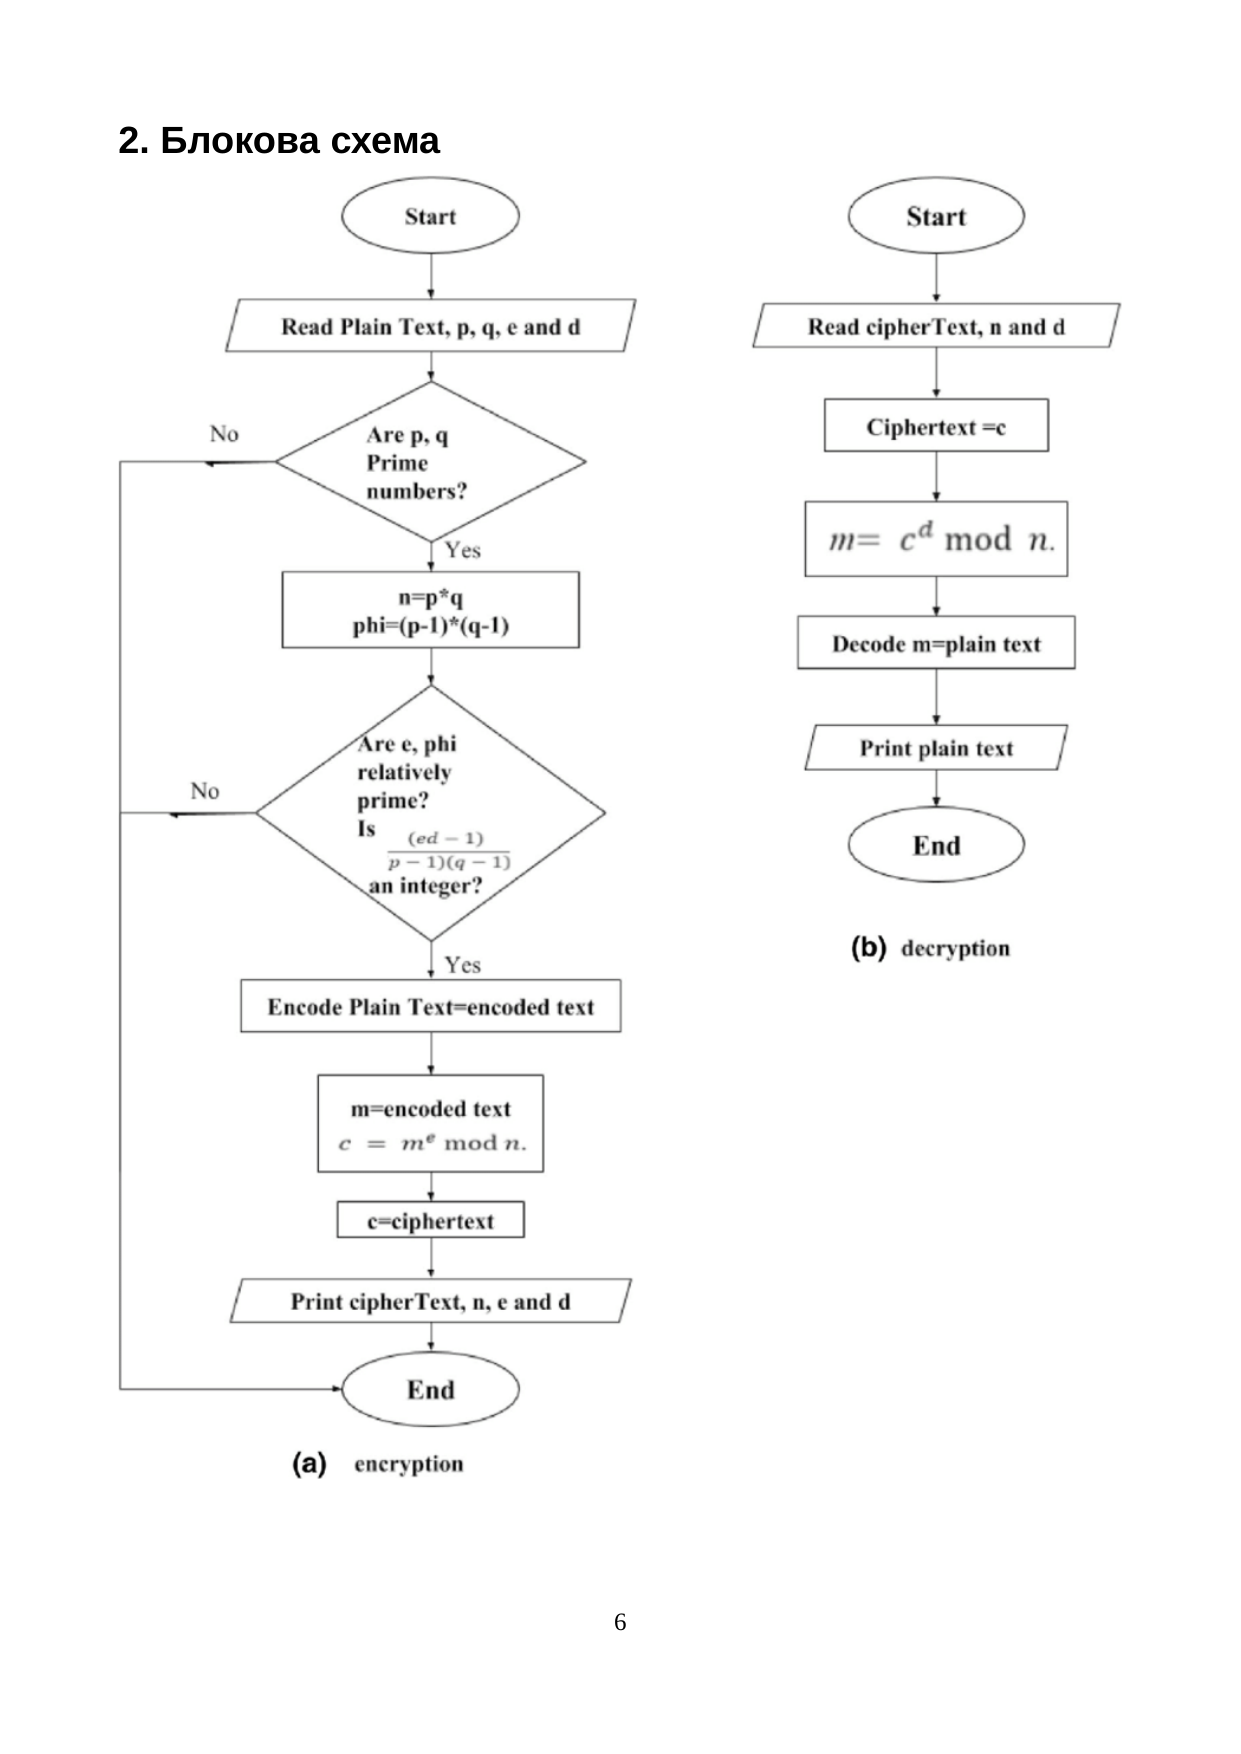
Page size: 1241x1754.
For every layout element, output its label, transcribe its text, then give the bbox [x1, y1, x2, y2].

picture [118, 174, 1123, 1479]
subtitle 2. Блокова схема [118, 118, 1122, 162]
